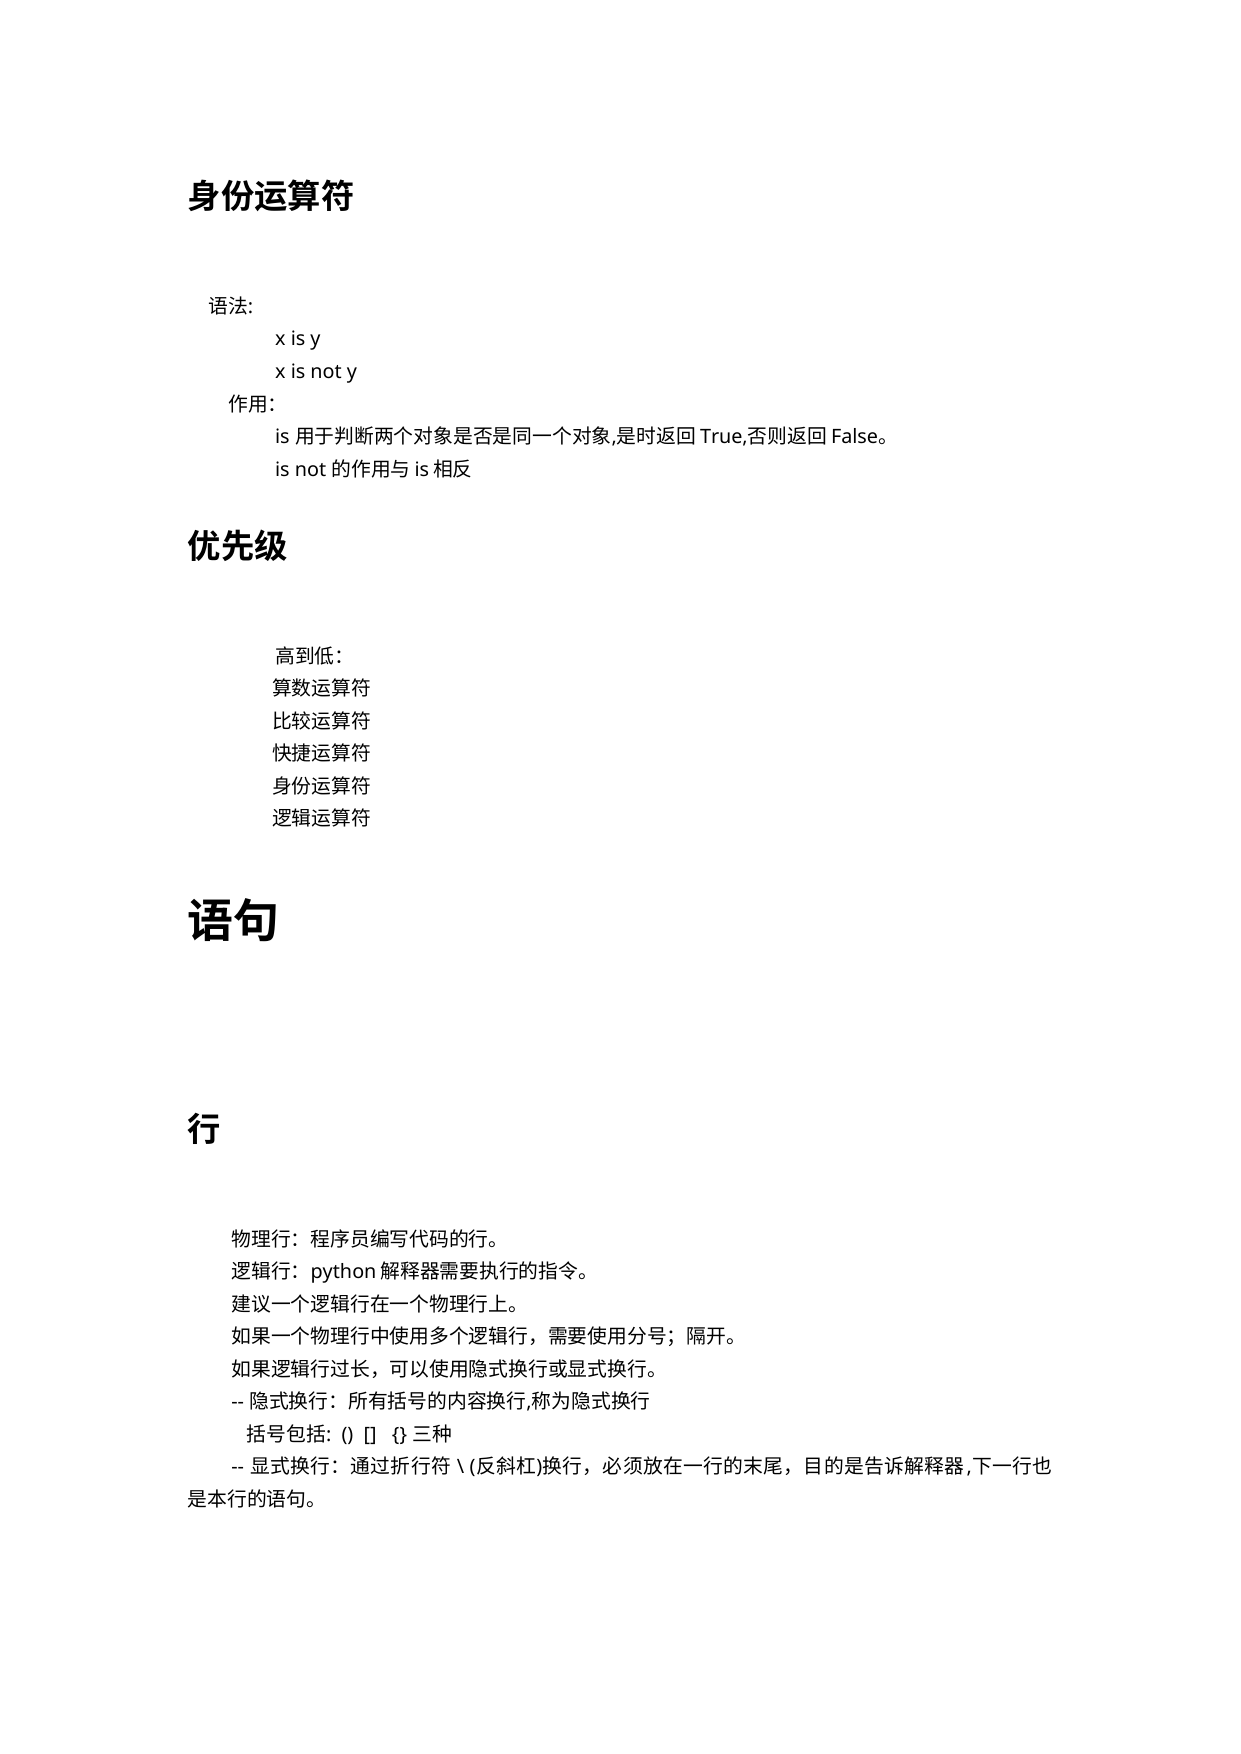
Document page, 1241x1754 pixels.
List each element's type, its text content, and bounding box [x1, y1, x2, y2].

text x is y [187, 322, 1053, 354]
text 逻辑行：python解释器需要执行的指令。 [187, 1254, 1053, 1286]
text 作用： [187, 387, 1053, 419]
text 语法: [187, 289, 1053, 322]
subtitle 行 [187, 1094, 1053, 1159]
subtitle 语句 [187, 869, 1053, 966]
text x is not y [187, 354, 1053, 387]
text is not 的作用与is相反 [187, 452, 1053, 484]
text 逻辑运算符 [231, 801, 1053, 833]
text -- 隐式换行：所有括号的内容换行,称为隐式换行 [187, 1384, 1053, 1416]
text -- 显式换行：通过折行符 \ (反斜杠)换行，必须放在一行的末尾，目的是告诉解释器,下一行也是本行的语句。 [187, 1449, 1053, 1514]
subtitle 优先级 [187, 511, 1053, 576]
subtitle 身份运算符 [187, 162, 1053, 227]
text 身份运算符 [231, 768, 1053, 801]
text 物理行：程序员编写代码的行。 [187, 1221, 1053, 1254]
text 快捷运算符 [231, 736, 1053, 768]
text 如果一个物理行中使用多个逻辑行，需要使用分号；隔开。 [187, 1319, 1053, 1351]
text 如果逻辑行过长，可以使用隐式换行或显式换行。 [187, 1351, 1053, 1384]
text is 用于判断两个对象是否是同一个对象,是时返回True,否则返回False。 [231, 419, 1053, 452]
text 高到低： [231, 638, 1053, 671]
text 括号包括: () [] {} 三种 [187, 1416, 1053, 1449]
text 比较运算符 [231, 703, 1053, 736]
text 算数运算符 [231, 671, 1053, 703]
text 建议一个逻辑行在一个物理行上。 [187, 1286, 1053, 1319]
